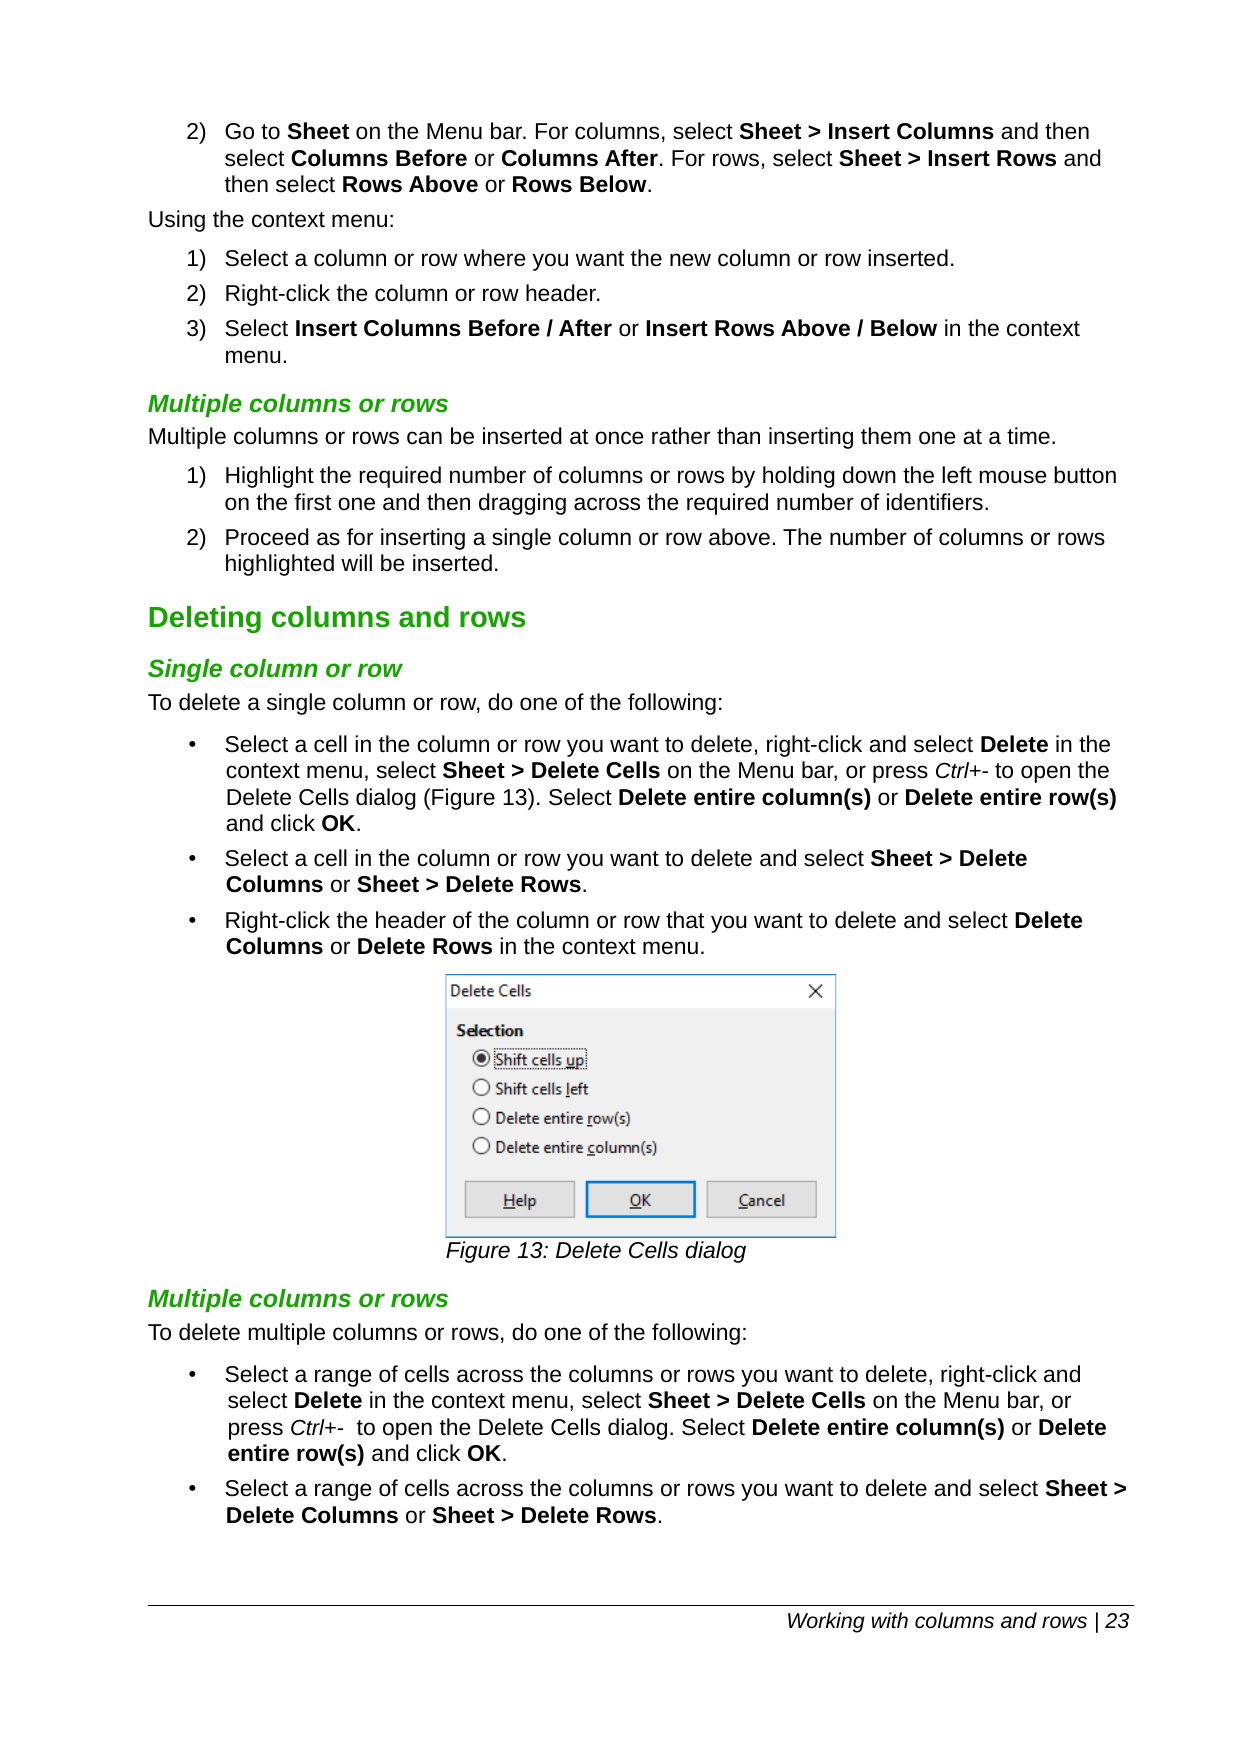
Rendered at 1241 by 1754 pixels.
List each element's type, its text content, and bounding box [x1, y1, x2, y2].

subtitle Multiple columns or rows [148, 1284, 1134, 1313]
list Proceed as for inserting a single column or row above. The number of columns or rows highlighted will be inserted. [207, 524, 1134, 576]
subtitle Multiple columns or rows [148, 389, 1134, 417]
list Select a column or row where you want the new column or row inserted. [207, 245, 1134, 271]
list Right-click the header of the column or row that you want to delete and select Delete Columns or Delete Rows in the context menu. [185, 904, 1134, 962]
list To delete a single column or row, do one of the following: [148, 689, 1134, 715]
list Select a cell in the column or row you want to delete and select Sheet > Delete Columns or Sheet > Delete Rows. [185, 842, 1134, 898]
subtitle Single column or row [148, 654, 1134, 683]
list Select a cell in the column or row you want to delete, right-click and select Delete in the context menu, select Sheet > Delete Cells on the Menu bar, or press Ctrl+- to open the Delete Cells dialog (Figure 13). Select Delete entire column(s) or Delete entire row(s) and click OK. [185, 728, 1134, 836]
list Highlight the required number of columns or rows by holding down the left mouse button on the first one and then dragging across the required number of identifiers. [207, 462, 1134, 515]
list Go to Sheet on the Menu bar. For columns, select Sheet > Insert Columns and then select Columns Before or Columns After. For rows, select Sheet > Insert Rows and then select Rows Above or Rows Below. [207, 118, 1134, 197]
text Figure 13: Delete Cells dialog [446, 1238, 836, 1264]
list Select Insert Columns Before / After or Insert Rows Above / Below in the context menu. [207, 315, 1134, 368]
list Select a range of cells across the columns or rows you want to delete and select Sheet > Delete Columns or Sheet > Delete Rows. [185, 1472, 1134, 1531]
list Right-click the column or row header. [207, 280, 1134, 306]
subtitle Deleting columns and rows [148, 600, 1134, 634]
list Multiple columns or rows can be inserted at once rather than inserting them one at a time. [148, 423, 1134, 450]
list To delete multiple columns or rows, do one of the following: [148, 1319, 1134, 1346]
list Select a range of cells across the columns or rows you want to delete, right-click and select Delete in the context menu, select Sheet > Delete Cells on the Menu bar, or press Ctrl+- to open the Delete Cells dialog. Select Delete entire column(s) or Delete entire row(s) and click OK. [185, 1358, 1134, 1466]
list Using the context menu: [148, 206, 1134, 232]
picture [445, 974, 837, 1238]
